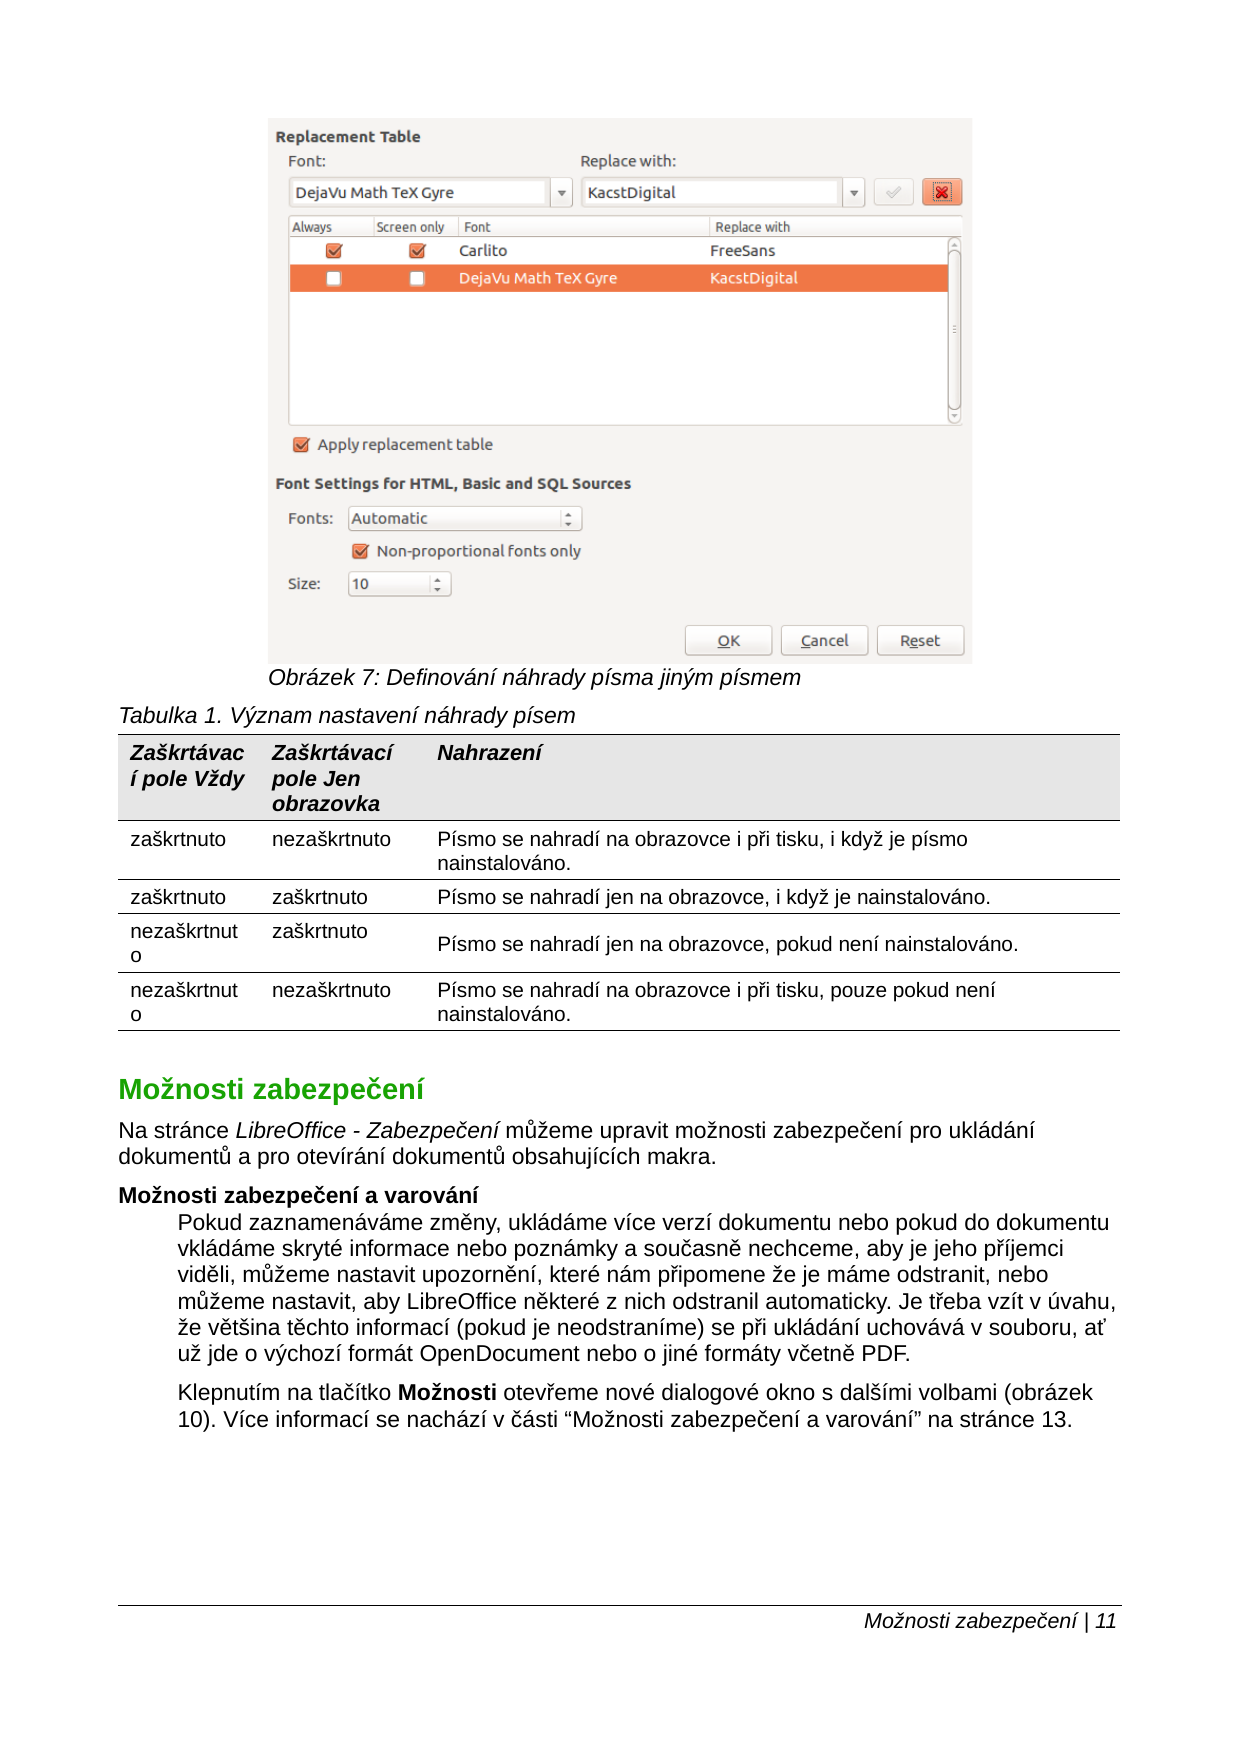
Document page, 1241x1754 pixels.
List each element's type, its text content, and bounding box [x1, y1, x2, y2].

table_cell zaškrtnuto [260, 914, 425, 972]
table_header Nahrazení [425, 735, 1120, 820]
picture [267, 118, 973, 664]
subtitle Možnosti zabezpečení [118, 1072, 1122, 1105]
text Pokud zaznamenáváme změny, ukládáme více verzí dokumentu nebo pokud do dokumentu vkládáme skryté informace nebo poznámky a současně nechceme, aby je jeho příjemci viděli, můžeme nastavit upozornění, které nám připomene že je máme odstranit, nebo můžeme nastavit, aby LibreOffice některé z nich odstranil automaticky. Je třeba vzít v úvahu, že většina těchto informací (pokud je neodstraníme) se při ukládání uchovává v souboru, ať už jde o výchozí formát OpenDocument nebo o jiné formáty včetně PDF. [177, 1208, 1122, 1367]
table_cell Písmo se nahradí jen na obrazovce, pokud není nainstalováno. [425, 914, 1120, 972]
table_cell Písmo se nahradí na obrazovce i při tisku, i když je písmo nainstalováno. [425, 821, 1120, 879]
text Obrázek 7: Definování náhrady písma jiným písmem [268, 664, 972, 690]
table_cell zaškrtnuto [260, 880, 425, 913]
text Možnosti zabezpečení a varování [118, 1182, 1122, 1208]
table_cell Písmo se nahradí na obrazovce i při tisku, pouze pokud není nainstalováno. [425, 973, 1120, 1030]
table_cell zaškrtnuto [118, 821, 260, 879]
text Tabulka 1. Význam nastavení náhrady písem [118, 702, 1122, 728]
table_header Zaškrtávací pole Jen obrazovka [260, 735, 425, 820]
table_cell nezaškrtnuto [118, 973, 260, 1030]
table_header Zaškrtávací pole Vždy [118, 735, 260, 820]
table_cell zaškrtnuto [118, 880, 260, 913]
table_cell nezaškrtnuto [260, 821, 425, 879]
table_cell Písmo se nahradí jen na obrazovce, i když je nainstalováno. [425, 880, 1120, 913]
text Na stránce LibreOffice - Zabezpečení můžeme upravit možnosti zabezpečení pro ukládání dokumentů a pro otevírání dokumentů obsahujících makra. [118, 1117, 1122, 1170]
text Klepnutím na tlačítko Možnosti otevřeme nové dialogové okno s dalšími volbami (obrázek 10). Více informací se nachází v části “Možnosti zabezpečení a varování” na stránce 12. [177, 1379, 1122, 1432]
table_cell nezaškrtnuto [118, 914, 260, 972]
table_cell nezaškrtnuto [260, 973, 425, 1030]
